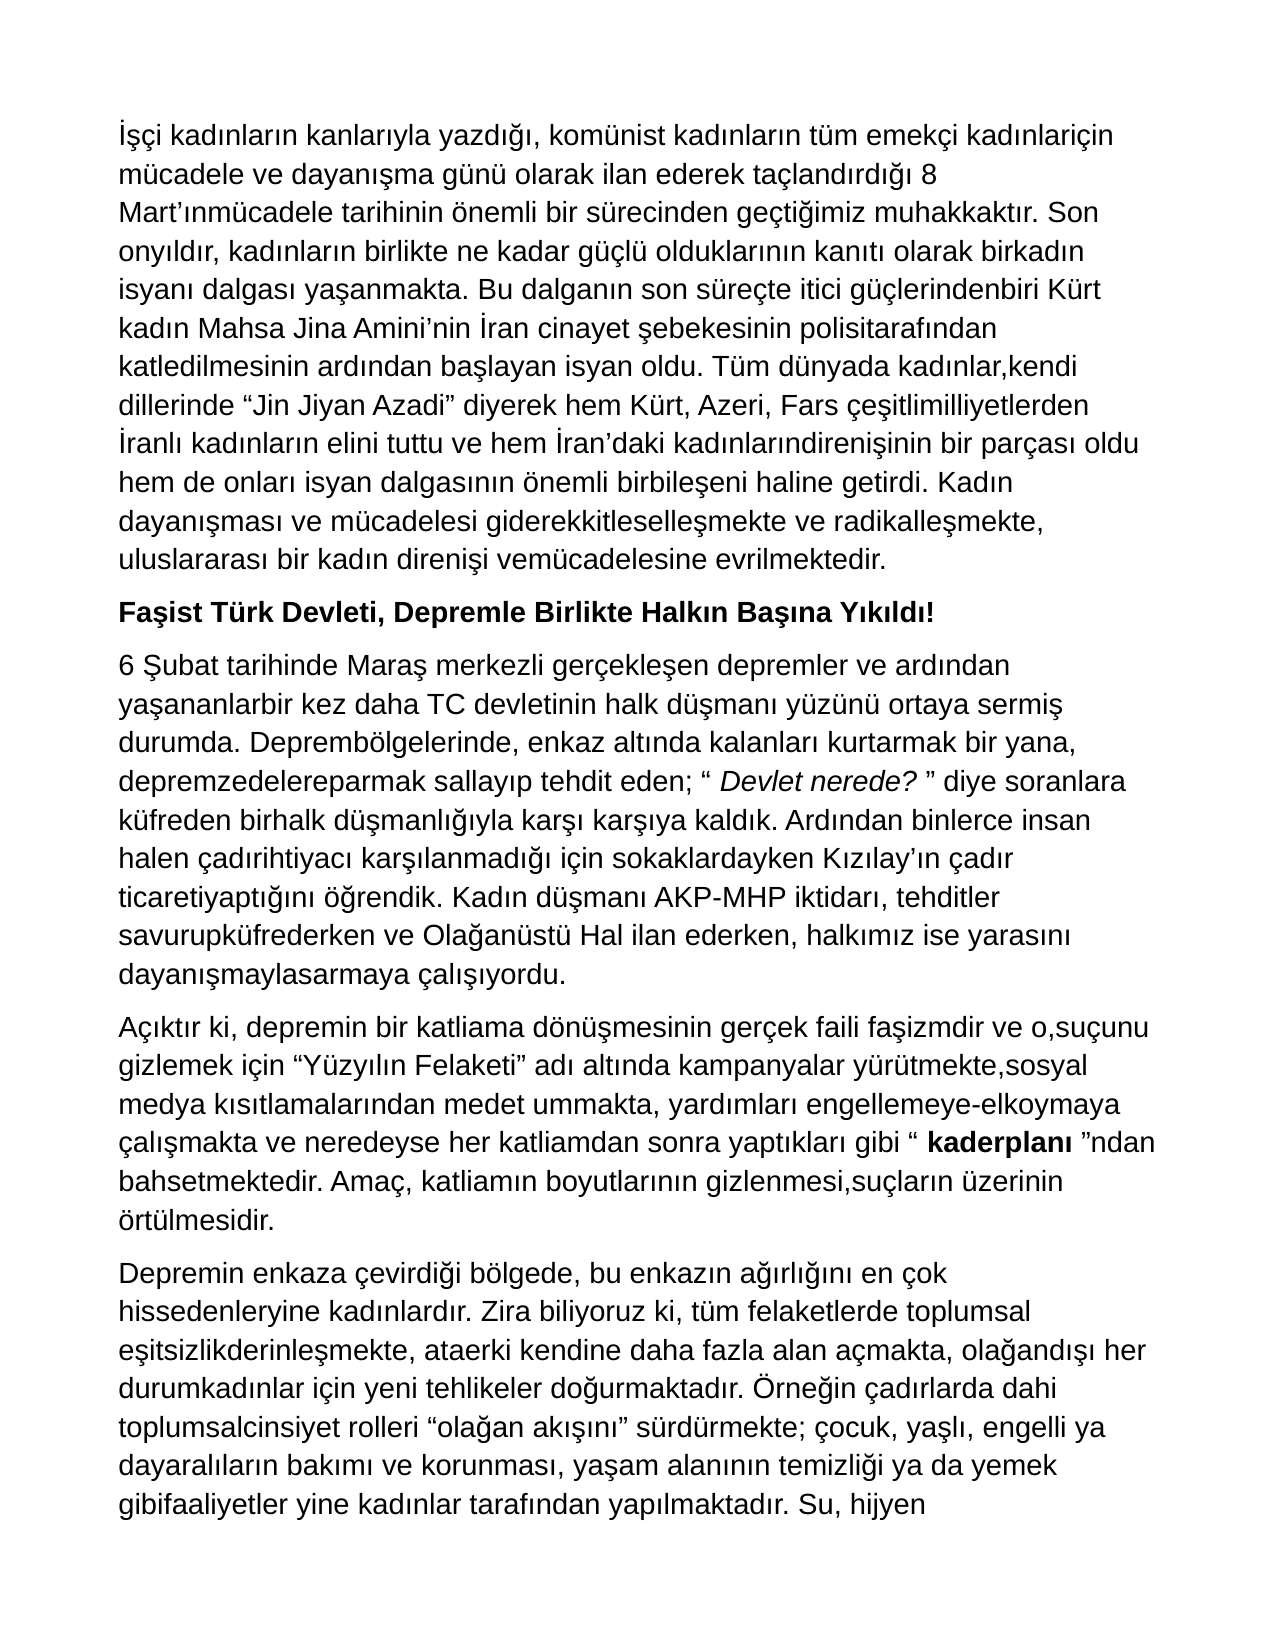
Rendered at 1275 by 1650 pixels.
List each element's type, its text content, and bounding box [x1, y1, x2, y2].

text İşçi kadınların kanlarıyla yazdığı, komünist kadınların tüm emekçi kadınlariçin mücadele ve dayanışma günü olarak ilan ederek taçlandırdığı 8 Mart’ınmücadele tarihinin önemli bir sürecinden geçtiğimiz muhakkaktır. Son onyıldır, kadınların birlikte ne kadar güçlü olduklarının kanıtı olarak birkadın isyanı dalgası yaşanmakta. Bu dalganın son süreçte itici güçlerindenbiri Kürt kadın Mahsa Jina Amini’nin İran cinayet şebekesinin polisitarafından katledilmesinin ardından başlayan isyan oldu. Tüm dünyada kadınlar,kendi dillerinde “Jin Jiyan Azadi” diyerek hem Kürt, Azeri, Fars çeşitlimilliyetlerden İranlı kadınların elini tuttu ve hem İran’daki kadınlarındirenişinin bir parçası oldu hem de onları isyan dalgasının önemli birbileşeni haline getirdi. Kadın dayanışması ve mücadelesi giderekkitleselleşmekte ve radikalleşmekte, uluslararası bir kadın direnişi vemücadelesine evrilmektedir. [118, 118, 1157, 576]
text 6 Şubat tarihinde Maraş merkezli gerçekleşen depremler ve ardından yaşananlarbir kez daha TC devletinin halk düşmanı yüzünü ortaya sermiş durumda. Deprembölgelerinde, enkaz altında kalanları kurtarmak bir yana, depremzedelereparmak sallayıp tehdit eden; “ Devlet nerede? ” diye soranlara küfreden birhalk düşmanlığıyla karşı karşıya kaldık. Ardından binlerce insan halen çadırihtiyacı karşılanmadığı için sokaklardayken Kızılay’ın çadır ticaretiyaptığını öğrendik. Kadın düşmanı AKP-MHP iktidarı, tehditler savurupküfrederken ve Olağanüstü Hal ilan ederken, halkımız ise yarasını dayanışmaylasarmaya çalışıyordu. [118, 648, 1157, 990]
text Açıktır ki, depremin bir katliama dönüşmesinin gerçek faili faşizmdir ve o,suçunu gizlemek için “Yüzyılın Felaketi” adı altında kampanyalar yürütmekte,sosyal medya kısıtlamalarından medet ummakta, yardımları engellemeye-elkoymaya çalışmakta ve neredeyse her katliamdan sonra yaptıkları gibi “ kaderplanı ”ndan bahsetmektedir. Amaç, katliamın boyutlarının gizlenmesi,suçların üzerinin örtülmesidir. [118, 1010, 1157, 1236]
text Faşist Türk Devleti, Depremle Birlikte Halkın Başına Yıkıldı! [118, 595, 1157, 629]
text Depremin enkaza çevirdiği bölgede, bu enkazın ağırlığını en çok hissedenleryine kadınlardır. Zira biliyoruz ki, tüm felaketlerde toplumsal eşitsizlikderinleşmekte, ataerki kendine daha fazla alan açmakta, olağandışı her durumkadınlar için yeni tehlikeler doğurmaktadır. Örneğin çadırlarda dahi toplumsalcinsiyet rolleri “olağan akışını” sürdürmekte; çocuk, yaşlı, engelli ya dayaralıların bakımı ve korunması, yaşam alanının temizliği ya da yemek gibifaaliyetler yine kadınlar tarafından yapılmaktadır. Su, hijyen [118, 1256, 1157, 1520]
